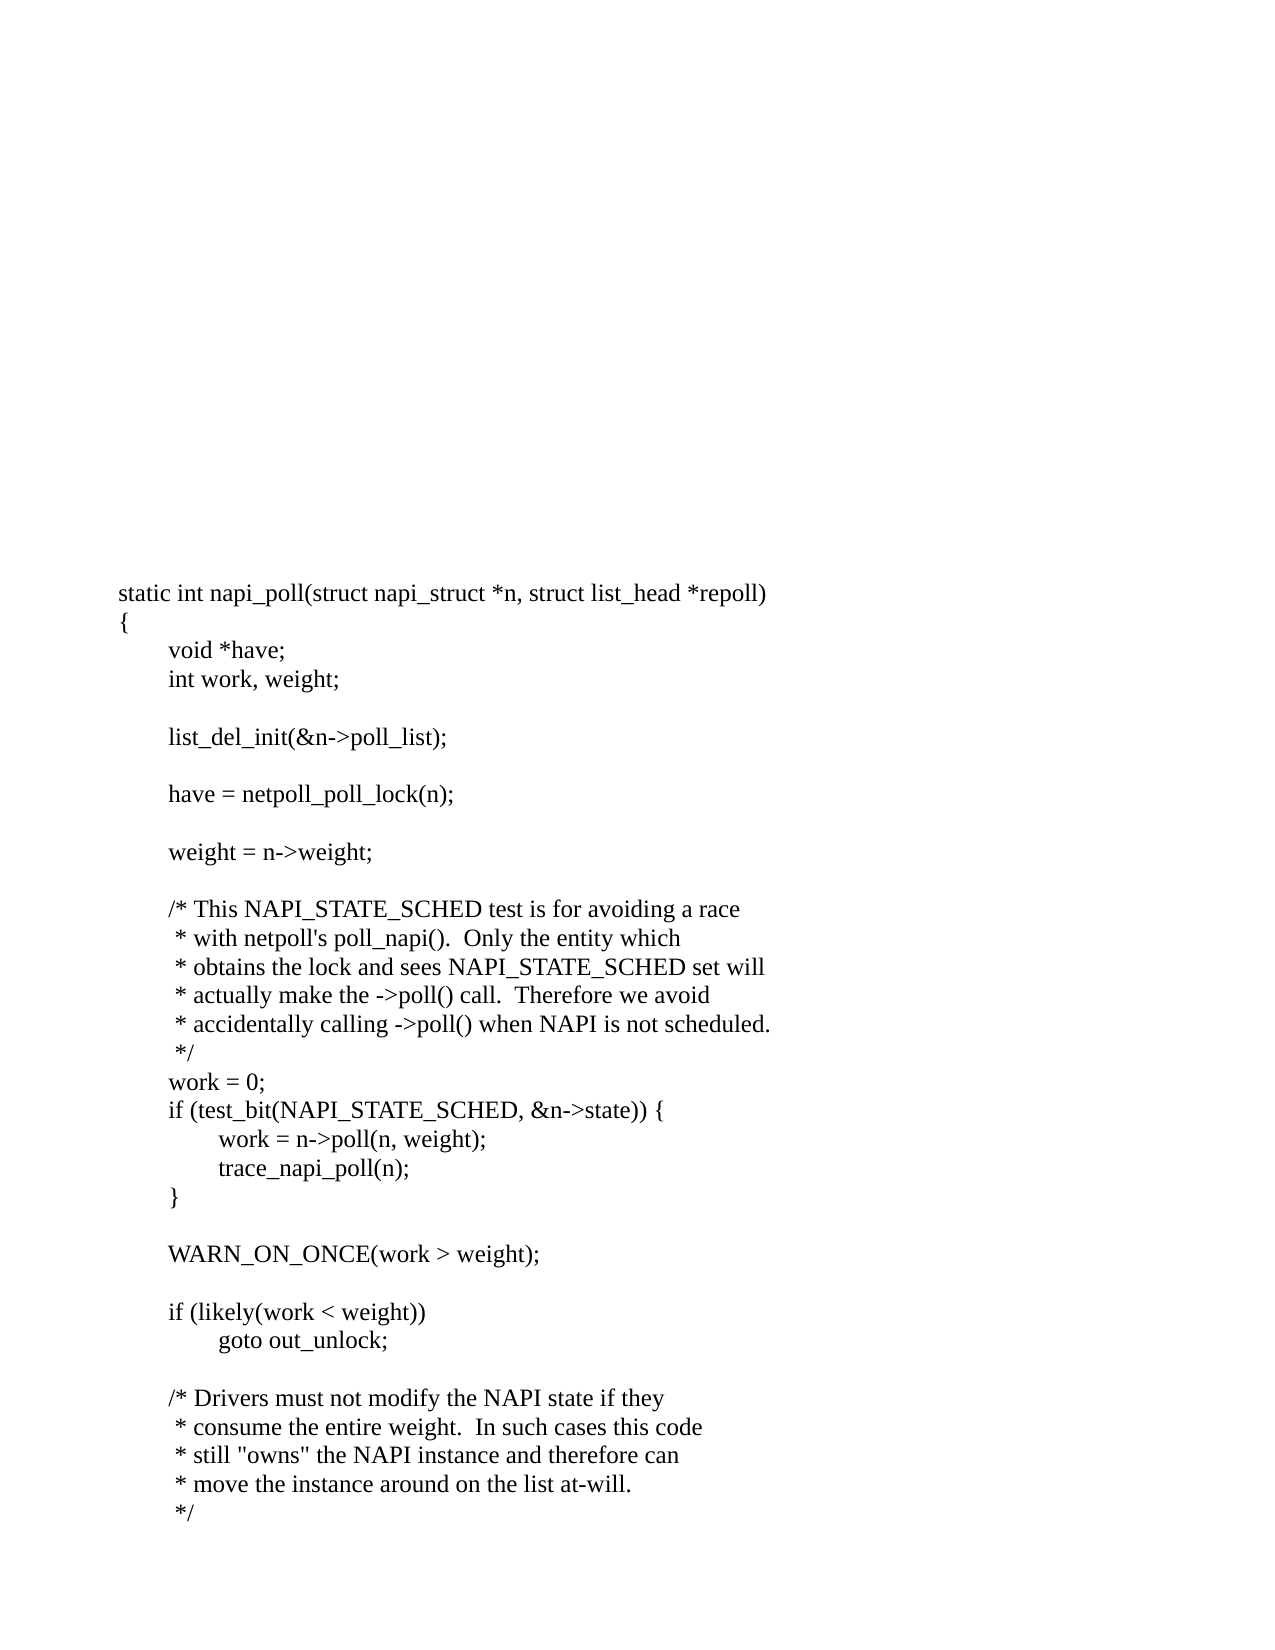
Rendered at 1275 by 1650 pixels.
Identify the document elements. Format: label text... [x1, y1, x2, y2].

text if (likely(work < weight)) [118, 1297, 1157, 1326]
text void *have; [118, 636, 1157, 664]
text */ [118, 1038, 1157, 1067]
text list_del_init(&n->poll_list); [118, 722, 1157, 751]
text * accidentally calling ->poll() when NAPI is not scheduled. [118, 1009, 1157, 1038]
text * actually make the ->poll() call. Therefore we avoid [118, 981, 1157, 1009]
text work = 0; [118, 1067, 1157, 1096]
text static int napi_poll(struct napi_struct *n, struct list_head *repoll) [118, 578, 1157, 607]
text goto out_unlock; [118, 1326, 1157, 1354]
text /* This NAPI_STATE_SCHED test is for avoiding a race [118, 894, 1157, 923]
text work = n->poll(n, weight); [118, 1124, 1157, 1153]
text int work, weight; [118, 664, 1157, 693]
text /* Drivers must not modify the NAPI state if they [118, 1383, 1157, 1412]
text } [118, 1182, 1157, 1211]
text */ [118, 1498, 1157, 1527]
text trace_napi_poll(n); [118, 1153, 1157, 1182]
text * consume the entire weight. In such cases this code [118, 1412, 1157, 1441]
text weight = n->weight; [118, 837, 1157, 866]
text if (test_bit(NAPI_STATE_SCHED, &n->state)) { [118, 1096, 1157, 1124]
text * move the instance around on the list at-will. [118, 1469, 1157, 1498]
text WARN_ON_ONCE(work > weight); [118, 1239, 1157, 1268]
text { [118, 607, 1157, 636]
text * with netpoll's poll_napi(). Only the entity which [118, 923, 1157, 952]
text * obtains the lock and sees NAPI_STATE_SCHED set will [118, 952, 1157, 981]
text * still "owns" the NAPI instance and therefore can [118, 1441, 1157, 1469]
text have = netpoll_poll_lock(n); [118, 779, 1157, 808]
